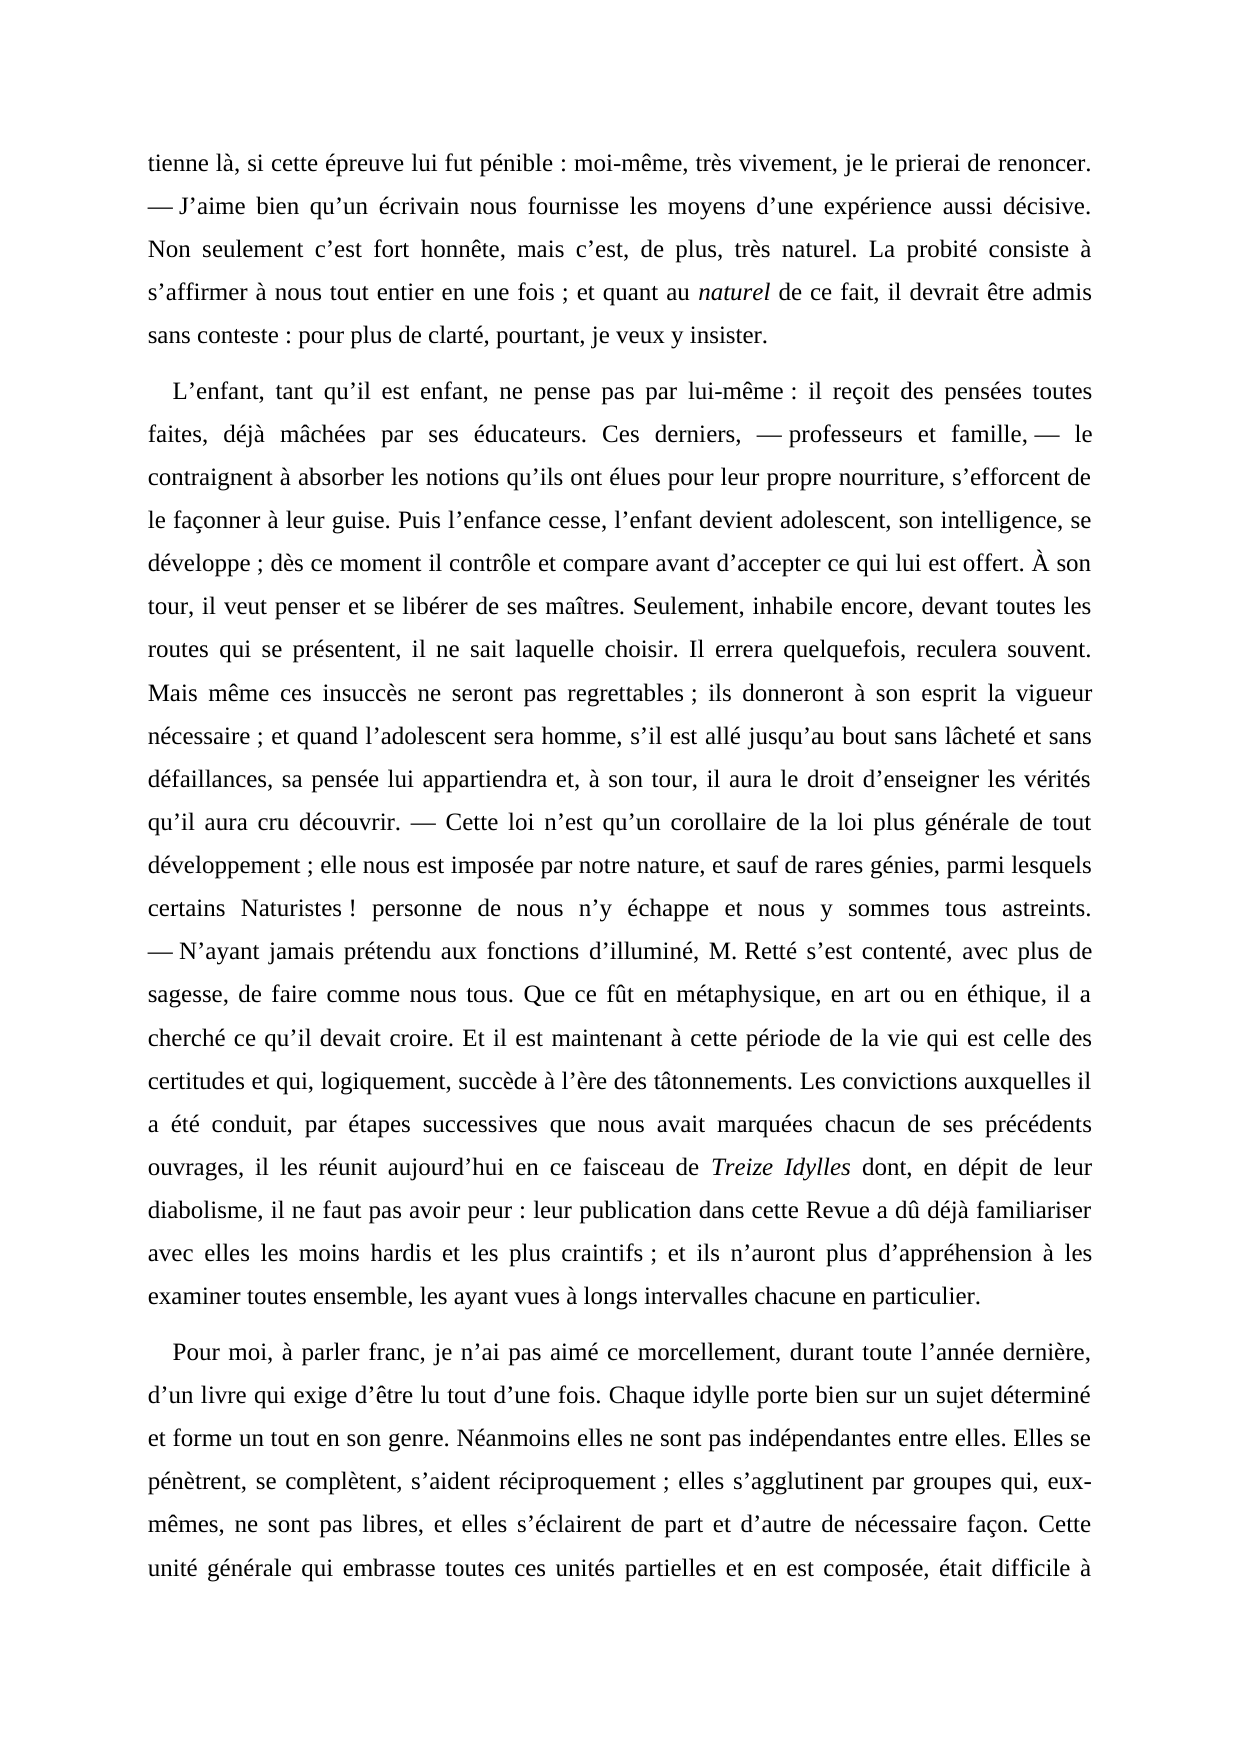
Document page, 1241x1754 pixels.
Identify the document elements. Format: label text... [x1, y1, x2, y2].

text tienne là, si cette épreuve lui fut pénible : moi-même, très vivement, je le prierai de renoncer. — J’aime bien qu’un écrivain nous fournisse les moyens d’une expérience aussi décisive. Non seulement c’est fort honnête, mais c’est, de plus, très naturel. La probité consiste à s’affirmer à nous tout entier en une fois ; et quant au naturel de ce fait, il devrait être admis sans conteste : pour plus de clarté, pourtant, je veux y insister. [148, 148, 1093, 349]
text Pour moi, à parler franc, je n’ai pas aimé ce morcellement, durant toute l’année dernière, d’un livre qui exige d’être lu tout d’une fois. Chaque idylle porte bien sur un sujet déterminé et forme un tout en son genre. Néanmoins elles ne sont pas indépendantes entre elles. Elles se pénètrent, se complètent, s’aident réciproquement ; elles s’agglutinent par groupes qui, eux-mêmes, ne sont pas libres, et elles s’éclairent de part et d’autre de nécessaire façon. Cette unité générale qui embrasse toutes ces unités partielles et en est composée, était difficile à [148, 1337, 1093, 1581]
text L’enfant, tant qu’il est enfant, ne pense pas par lui-même : il reçoit des pensées toutes faites, déjà mâchées par ses éducateurs. Ces derniers, — professeurs et famille, — le contraignent à absorber les notions qu’ils ont élues pour leur propre nourriture, s’efforcent de le façonner à leur guise. Puis l’enfance cesse, l’enfant devient adolescent, son intelligence, se développe ; dès ce moment il contrôle et compare avant d’accepter ce qui lui est offert. À son tour, il veut penser et se libérer de ses maîtres. Seulement, inhabile encore, devant toutes les routes qui se présentent, il ne sait laquelle choisir. Il errera quelquefois, reculera souvent. Mais même ces insuccès ne seront pas regrettables ; ils donneront à son esprit la vigueur nécessaire ; et quand l’adolescent sera homme, s’il est allé jusqu’au bout sans lâcheté et sans défaillances, sa pensée lui appartiendra et, à son tour, il aura le droit d’enseigner les vérités qu’il aura cru découvrir. — Cette loi n’est qu’un corollaire de la loi plus générale de tout développement ; elle nous est imposée par notre nature, et sauf de rares génies, parmi lesquels certains Naturistes ! personne de nous n’y échappe et nous y sommes tous astreints. — N’ayant jamais prétendu aux fonctions d’illuminé, M. Retté s’est contenté, avec plus de sagesse, de faire comme nous tous. Que ce fût en métaphysique, en art ou en éthique, il a cherché ce qu’il devait croire. Et il est maintenant à cette période de la vie qui est celle des certitudes et qui, logiquement, succède à l’ère des tâtonnements. Les convictions auxquelles il a été conduit, par étapes successives que nous avait marquées chacun de ses précédents ouvrages, il les réunit aujourd’hui en ce faisceau de Treize Idylles dont, en dépit de leur diabolisme, il ne faut pas avoir peur : leur publication dans cette Revue a dû déjà familiariser avec elles les moins hardis et les plus craintifs ; et ils n’auront plus d’appréhension à les examiner toutes ensemble, les ayant vues à longs intervalles chacune en particulier. [148, 376, 1093, 1310]
